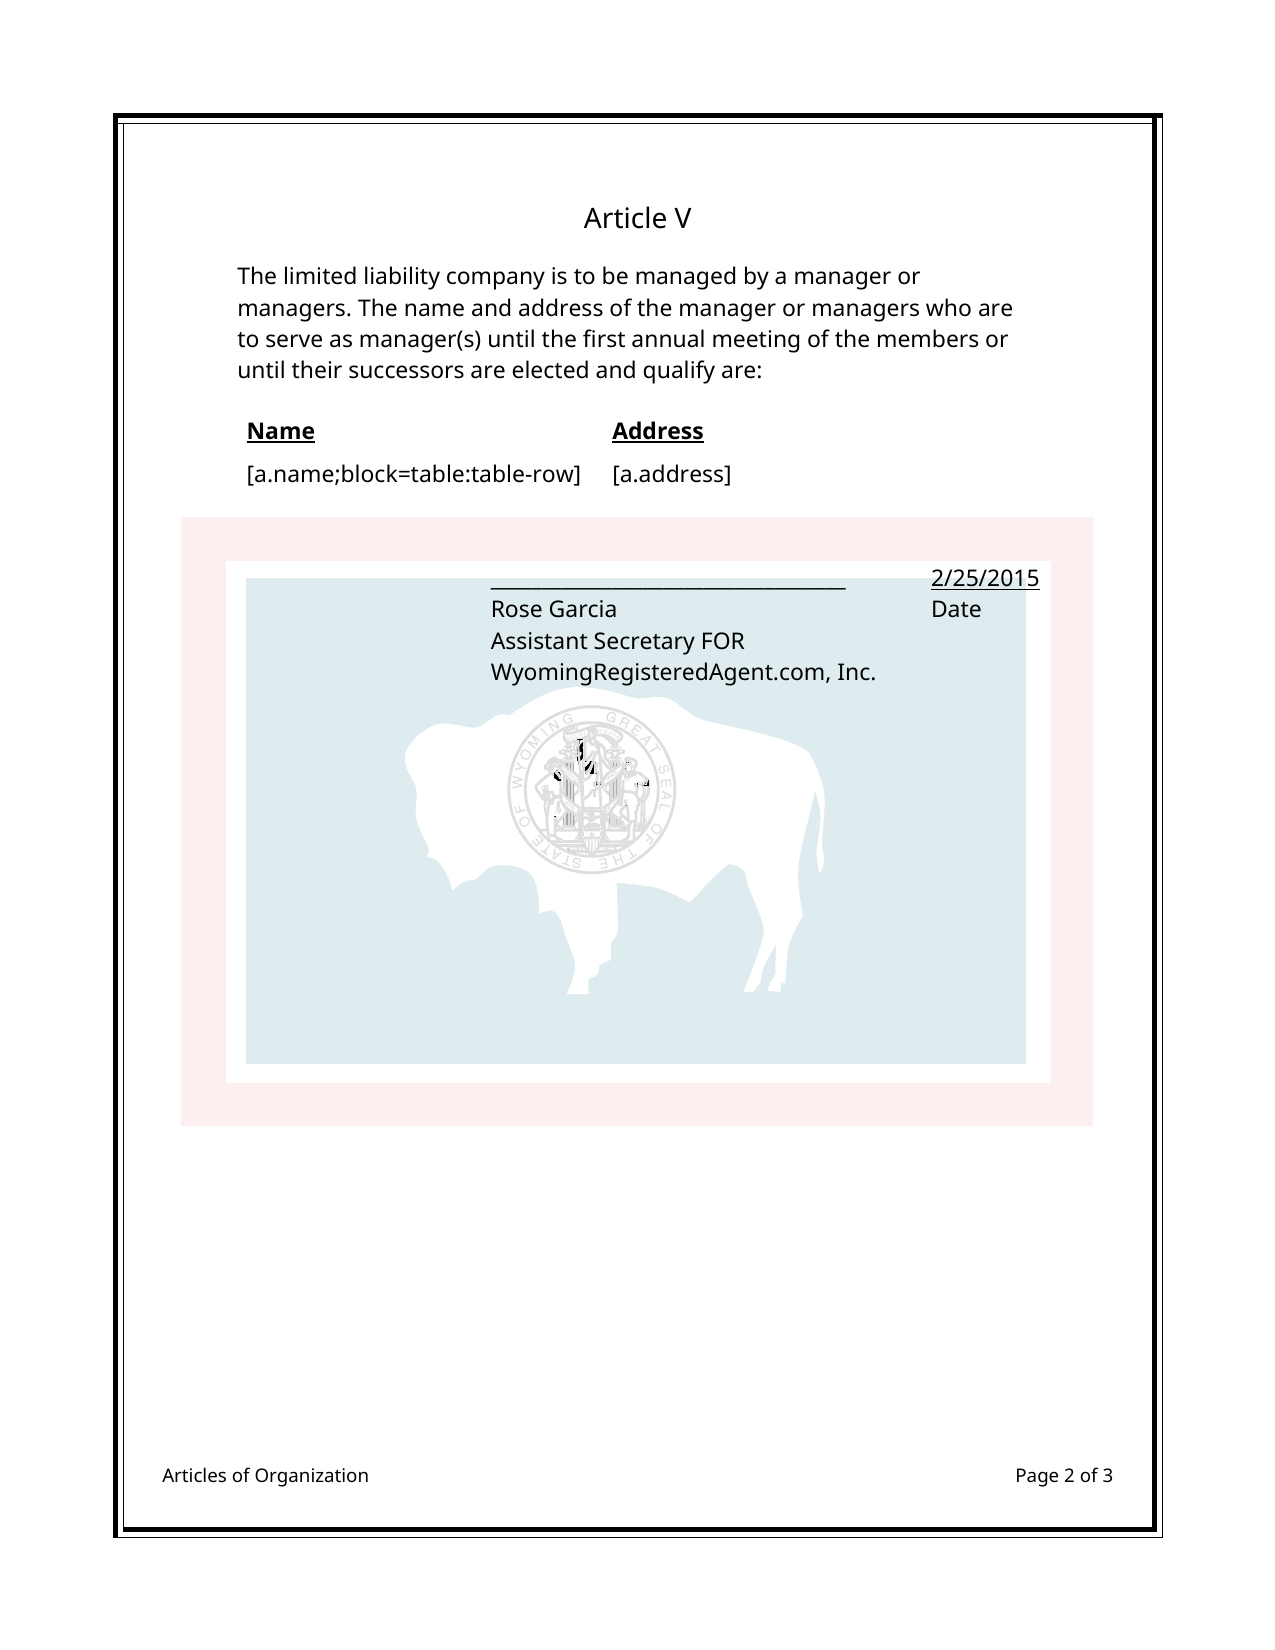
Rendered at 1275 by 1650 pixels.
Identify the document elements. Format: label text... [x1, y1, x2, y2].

table_cell [a.name;block=table:table-row] [234, 452, 599, 495]
text The limited liability company is to be managed by a manager or managers. The name and address of the manager or managers who are to serve as manager(s) until the first annual meeting of the members or until their successors are elected and qualify are: [237, 260, 1038, 385]
text Article V [237, 198, 1038, 236]
table_header Address [600, 409, 1114, 452]
text ___________________________________ 2/25/2015 Rose Garcia Date Assistant Secretary FOR WyomingRegisteredAgent.com, Inc. [491, 562, 1084, 687]
table_header Name [234, 409, 599, 452]
table_cell [a.address] [600, 452, 1114, 495]
